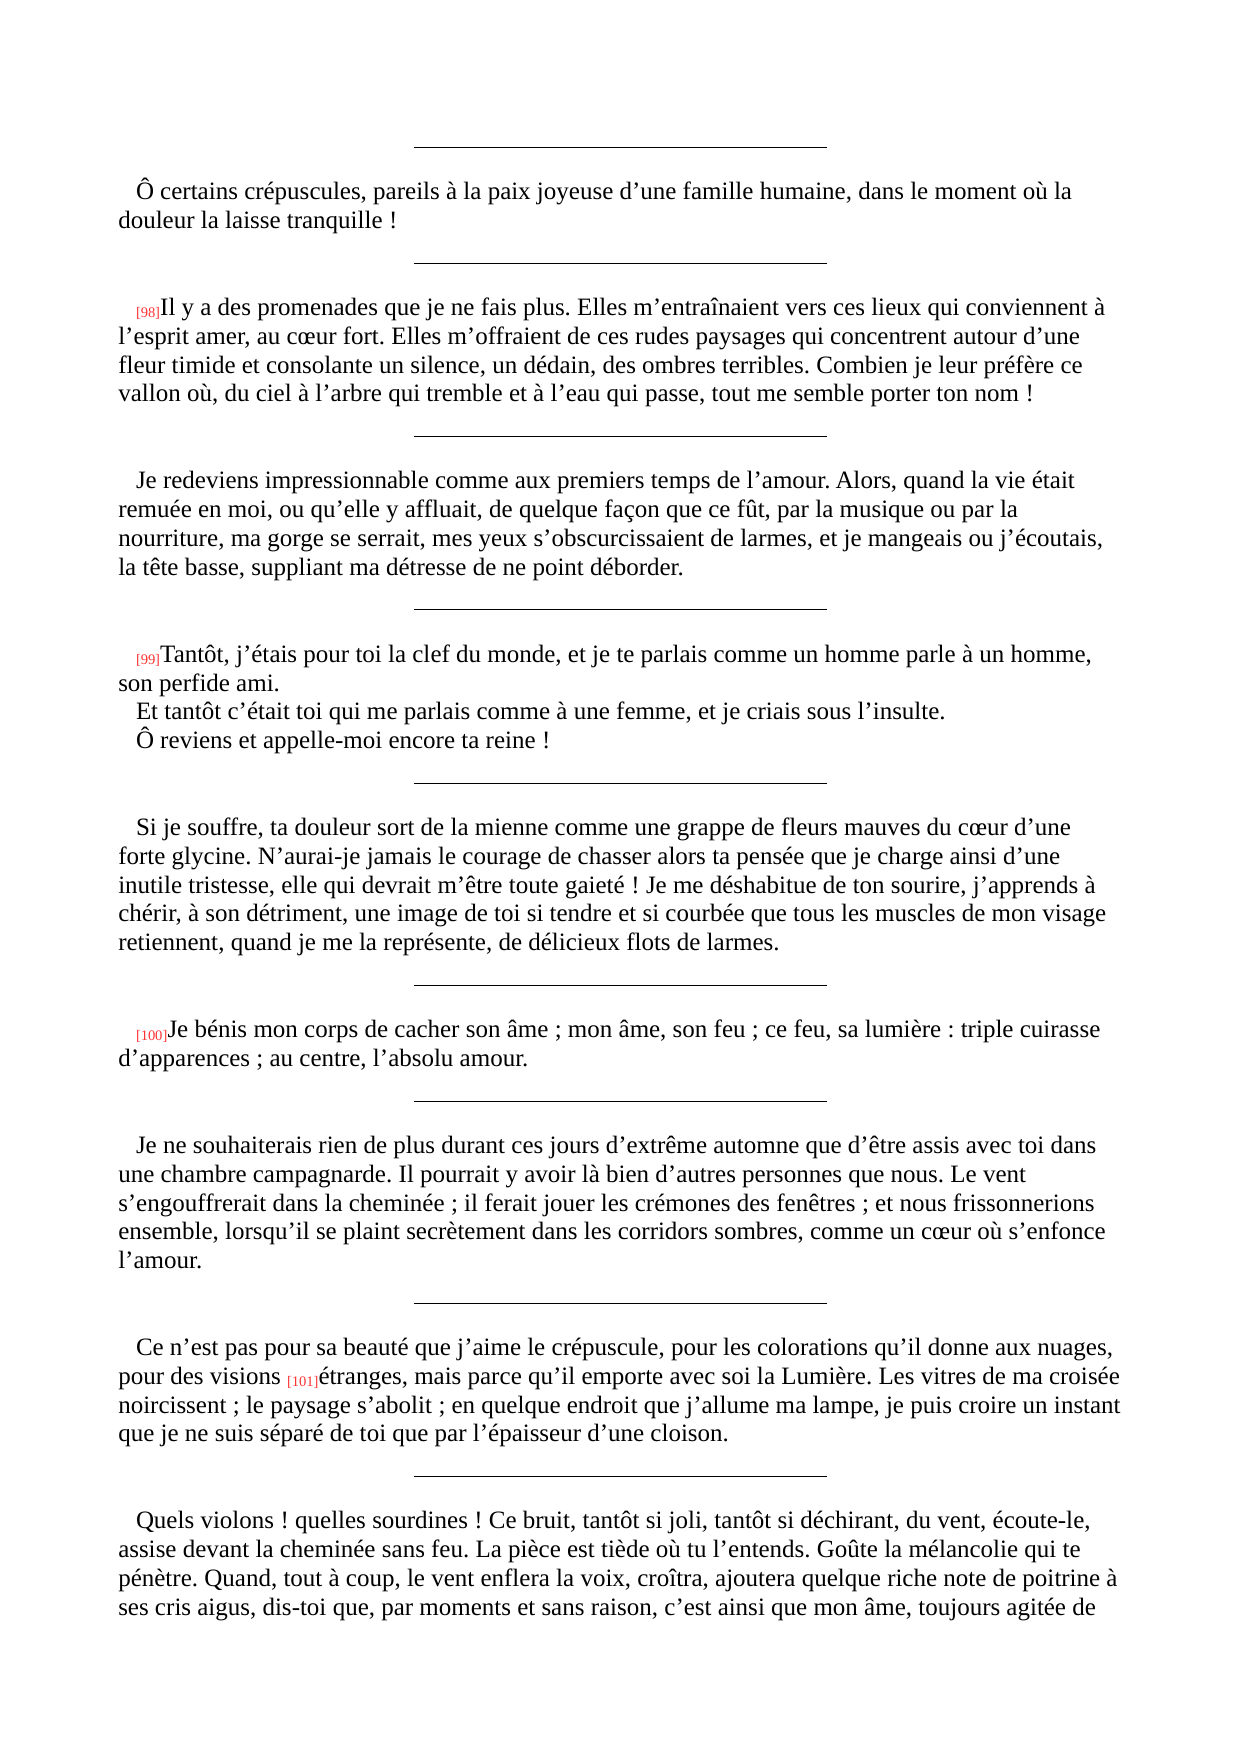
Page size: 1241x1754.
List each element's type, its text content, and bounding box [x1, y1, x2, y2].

text Et tantôt c’était toi qui me parlais comme à une femme, et je criais sous l’insulte. [118, 696, 1122, 725]
text Ô certains crépuscules, pareils à la paix joyeuse d’une famille humaine, dans le moment où la douleur la laisse tranquille ! [118, 176, 1122, 234]
text [99]Tantôt, j’étais pour toi la clef du monde, et je te parlais comme un homme parle à un homme, son perfide ami. [118, 639, 1122, 696]
text Je ne souhaiterais rien de plus durant ces jours d’extrême automne que d’être assis avec toi dans une chambre campagnarde. Il pourrait y avoir là bien d’autres personnes que nous. Le vent s’engouffrerait dans la cheminée ; il ferait jouer les crémones des fenêtres ; et nous frissonnerions ensemble, lorsqu’il se plaint secrètement dans les corridors sombres, comme un cœur où s’enfonce l’amour. [118, 1130, 1122, 1274]
text Ô reviens et appelle-moi encore ta reine ! [118, 725, 1122, 754]
text Ce n’est pas pour sa beauté que j’aime le crépuscule, pour les colorations qu’il donne aux nuages, pour des visions [101]étranges, mais parce qu’il emporte avec soi la Lumière. Les vitres de ma croisée noircissent ; le paysage s’abolit ; en quelque endroit que j’allume ma lampe, je puis croire un instant que je ne suis séparé de toi que par l’épaisseur d’une cloison. [118, 1332, 1122, 1447]
text Quels violons ! quelles sourdines ! Ce bruit, tantôt si joli, tantôt si déchirant, du vent, écoute-le, assise devant la cheminée sans feu. La pièce est tiède où tu l’entends. Goûte la mélancolie qui te pénètre. Quand, tout à coup, le vent enflera la voix, croîtra, ajoutera quelque riche note de poitrine à ses cris aigus, dis-toi que, par moments et sans raison, c’est ainsi que mon âme, toujours agitée de [118, 1506, 1122, 1621]
text [100]Je bénis mon corps de cacher son âme ; mon âme, son feu ; ce feu, sa lumière : triple cuirasse d’apparences ; au centre, l’absolu amour. [118, 1014, 1122, 1072]
text [98]Il y a des promenades que je ne fais plus. Elles m’entraînaient vers ces lieux qui conviennent à l’esprit amer, au cœur fort. Elles m’offraient de ces rudes paysages qui concentrent autour d’une fleur timide et consolante un silence, un dédain, des ombres terribles. Combien je leur préfère ce vallon où, du ciel à l’arbre qui tremble et à l’eau qui passe, tout me semble porter ton nom ! [118, 292, 1122, 407]
text Si je souffre, ta douleur sort de la mienne comme une grappe de fleurs mauves du cœur d’une forte glycine. N’aurai-je jamais le courage de chasser alors ta pensée que je charge ainsi d’une inutile tristesse, elle qui devrait m’être toute gaieté ! Je me déshabitue de ton sourire, j’apprends à chérir, à son détriment, une image de toi si tendre et si courbée que tous les muscles de mon visage retiennent, quand je me la représente, de délicieux flots de larmes. [118, 812, 1122, 956]
text Je redeviens impressionnable comme aux premiers temps de l’amour. Alors, quand la vie était remuée en moi, ou qu’elle y affluait, de quelque façon que ce fût, par la musique ou par la nourriture, ma gorge se serrait, mes yeux s’obscurcissaient de larmes, et je mangeais ou j’écoutais, la tête basse, suppliant ma détresse de ne point déborder. [118, 466, 1122, 581]
